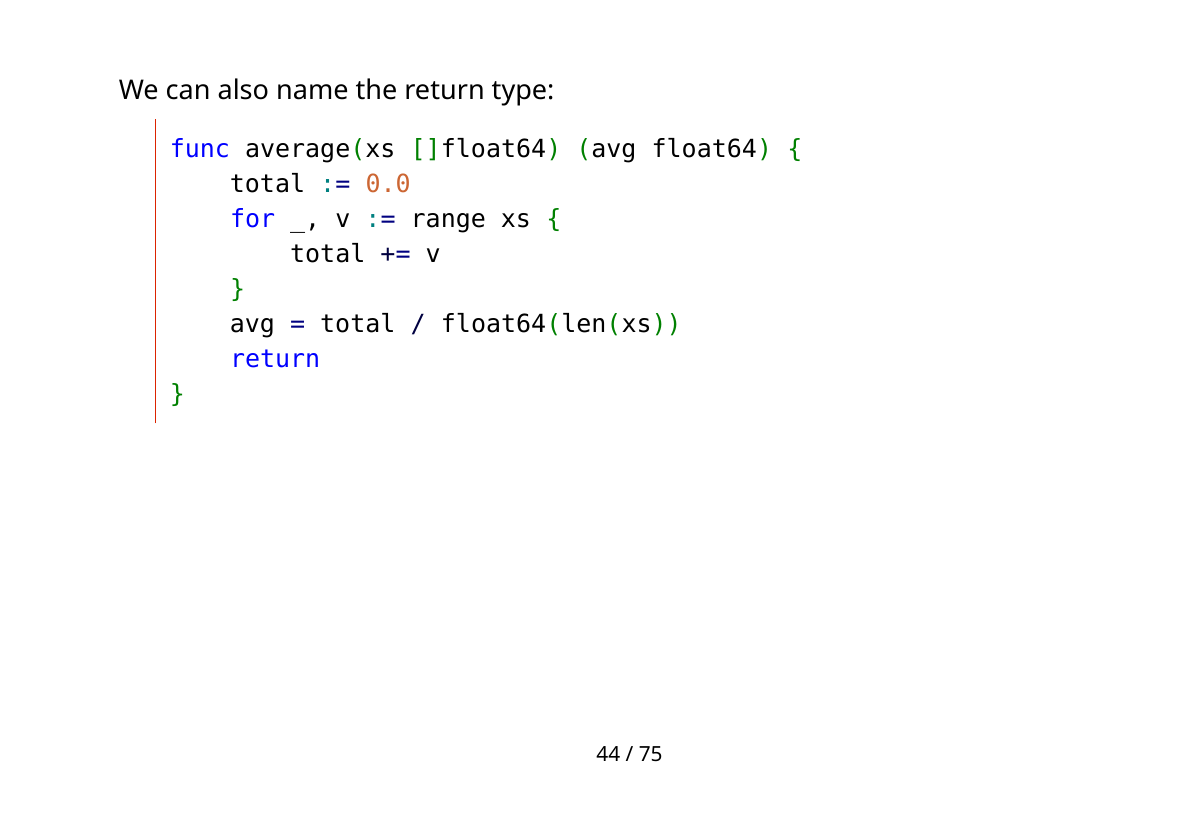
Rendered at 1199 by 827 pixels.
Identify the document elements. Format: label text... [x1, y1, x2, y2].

text total += v [156, 224, 1140, 259]
text } [156, 259, 1140, 294]
text return [156, 329, 1140, 365]
text total := 0.0 [156, 154, 1140, 189]
text for _, v := range xs { [156, 189, 1140, 224]
text avg = total / float64(len(xs)) [156, 294, 1140, 329]
text func average(xs []float64) (avg float64) { [156, 119, 1140, 154]
text We can also name the return type: [118, 70, 1140, 107]
text } [156, 365, 1140, 423]
